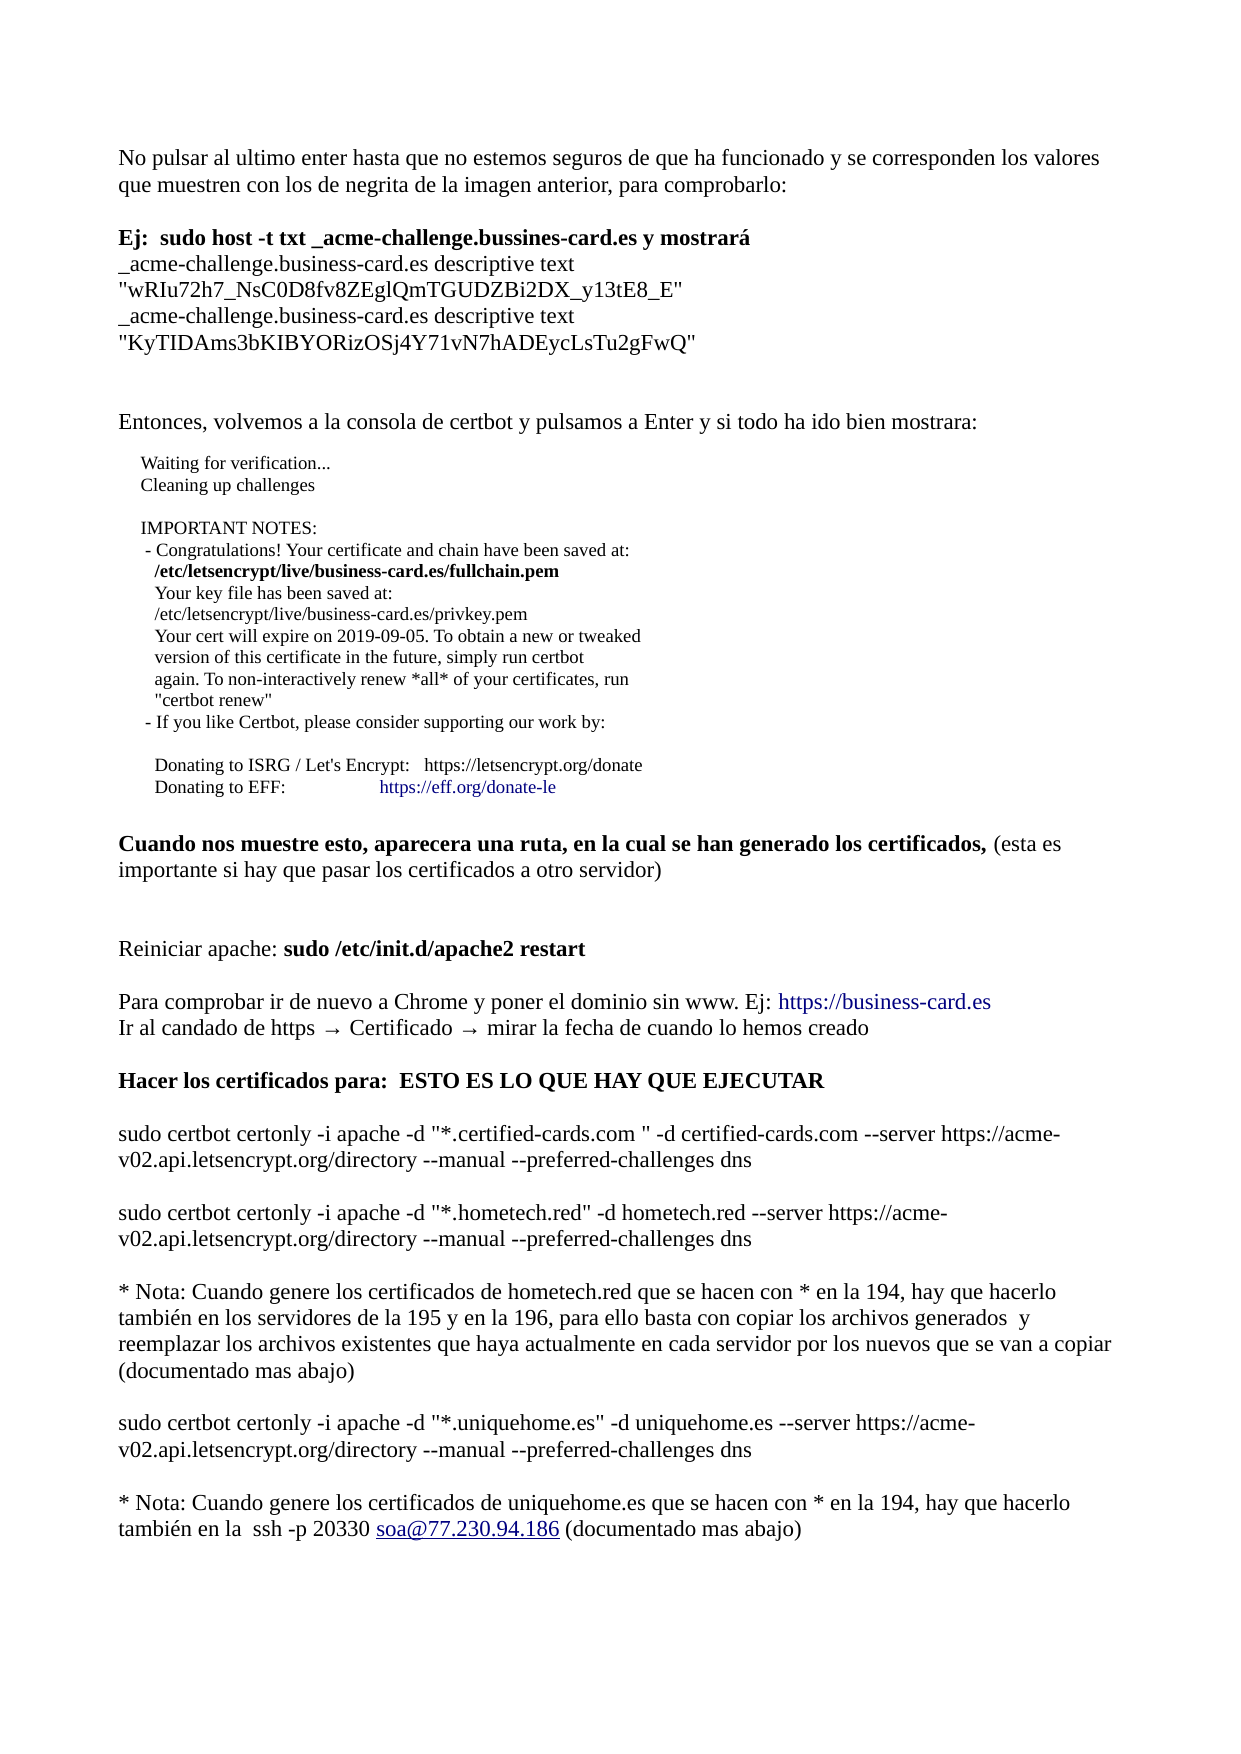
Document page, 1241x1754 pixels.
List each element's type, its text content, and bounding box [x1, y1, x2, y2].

text Cuando nos muestre esto, aparecera una ruta, en la cual se han generado los certificados, (esta es importante si hay que pasar los certificados a otro servidor) [118, 830, 1122, 882]
text Entonces, volvemos a la consola de certbot y pulsamos a Enter y si todo ha ido bien mostrara: [118, 408, 1122, 434]
text Ir al candado de https → Certificado → mirar la fecha de cuando lo hemos creado [118, 1014, 1122, 1041]
text * Nota: Cuando genere los certificados de uniquehome.es que se hacen con * en la 194, hay que hacerlo también en la ssh -p 20330 soa@77.230.94.186 (documentado mas abajo) [118, 1488, 1122, 1541]
text Reiniciar apache: sudo /etc/init.d/apache2 restart [118, 935, 1122, 961]
text sudo certbot certonly -i apache -d "*.certified-cards.com " -d certified-cards.com --server https://acme-v02.api.letsencrypt.org/directory --manual --preferred-challenges dns [118, 1119, 1122, 1172]
text * Nota: Cuando genere los certificados de hometech.red que se hacen con * en la 194, hay que hacerlo también en los servidores de la 195 y en la 196, para ello basta con copiar los archivos generados y reemplazar los archivos existentes que haya actualmente en cada servidor por los nuevos que se van a copiar (documentado mas abajo) [118, 1278, 1122, 1383]
text sudo certbot certonly -i apache -d "*.uniquehome.es" -d uniquehome.es --server https://acme-v02.api.letsencrypt.org/directory --manual --preferred-challenges dns [118, 1409, 1122, 1462]
text Ej: sudo host -t txt _acme-challenge.bussines-card.es y mostrará [118, 223, 1122, 250]
text Para comprobar ir de nuevo a Chrome y poner el dominio sin www. Ej: https://business-card.es [118, 988, 1122, 1014]
text Hacer los certificados para: ESTO ES LO QUE HAY QUE EJECUTAR [118, 1067, 1122, 1093]
text No pulsar al ultimo enter hasta que no estemos seguros de que ha funcionado y se corresponden los valores que muestren con los de negrita de la imagen anterior, para comprobarlo: [118, 144, 1122, 197]
text sudo certbot certonly -i apache -d "*.hometech.red" -d hometech.red --server https://acme-v02.api.letsencrypt.org/directory --manual --preferred-challenges dns [118, 1199, 1122, 1251]
text _acme-challenge.business-card.es descriptive text "KyTIDAms3bKIBYORizOSj4Y71vN7hADEycLsTu2gFwQ" [118, 303, 1122, 355]
text _acme-challenge.business-card.es descriptive text "wRIu72h7_NsC0D8fv8ZEglQmTGUDZBi2DX_y13tE8_E" [118, 250, 1122, 303]
